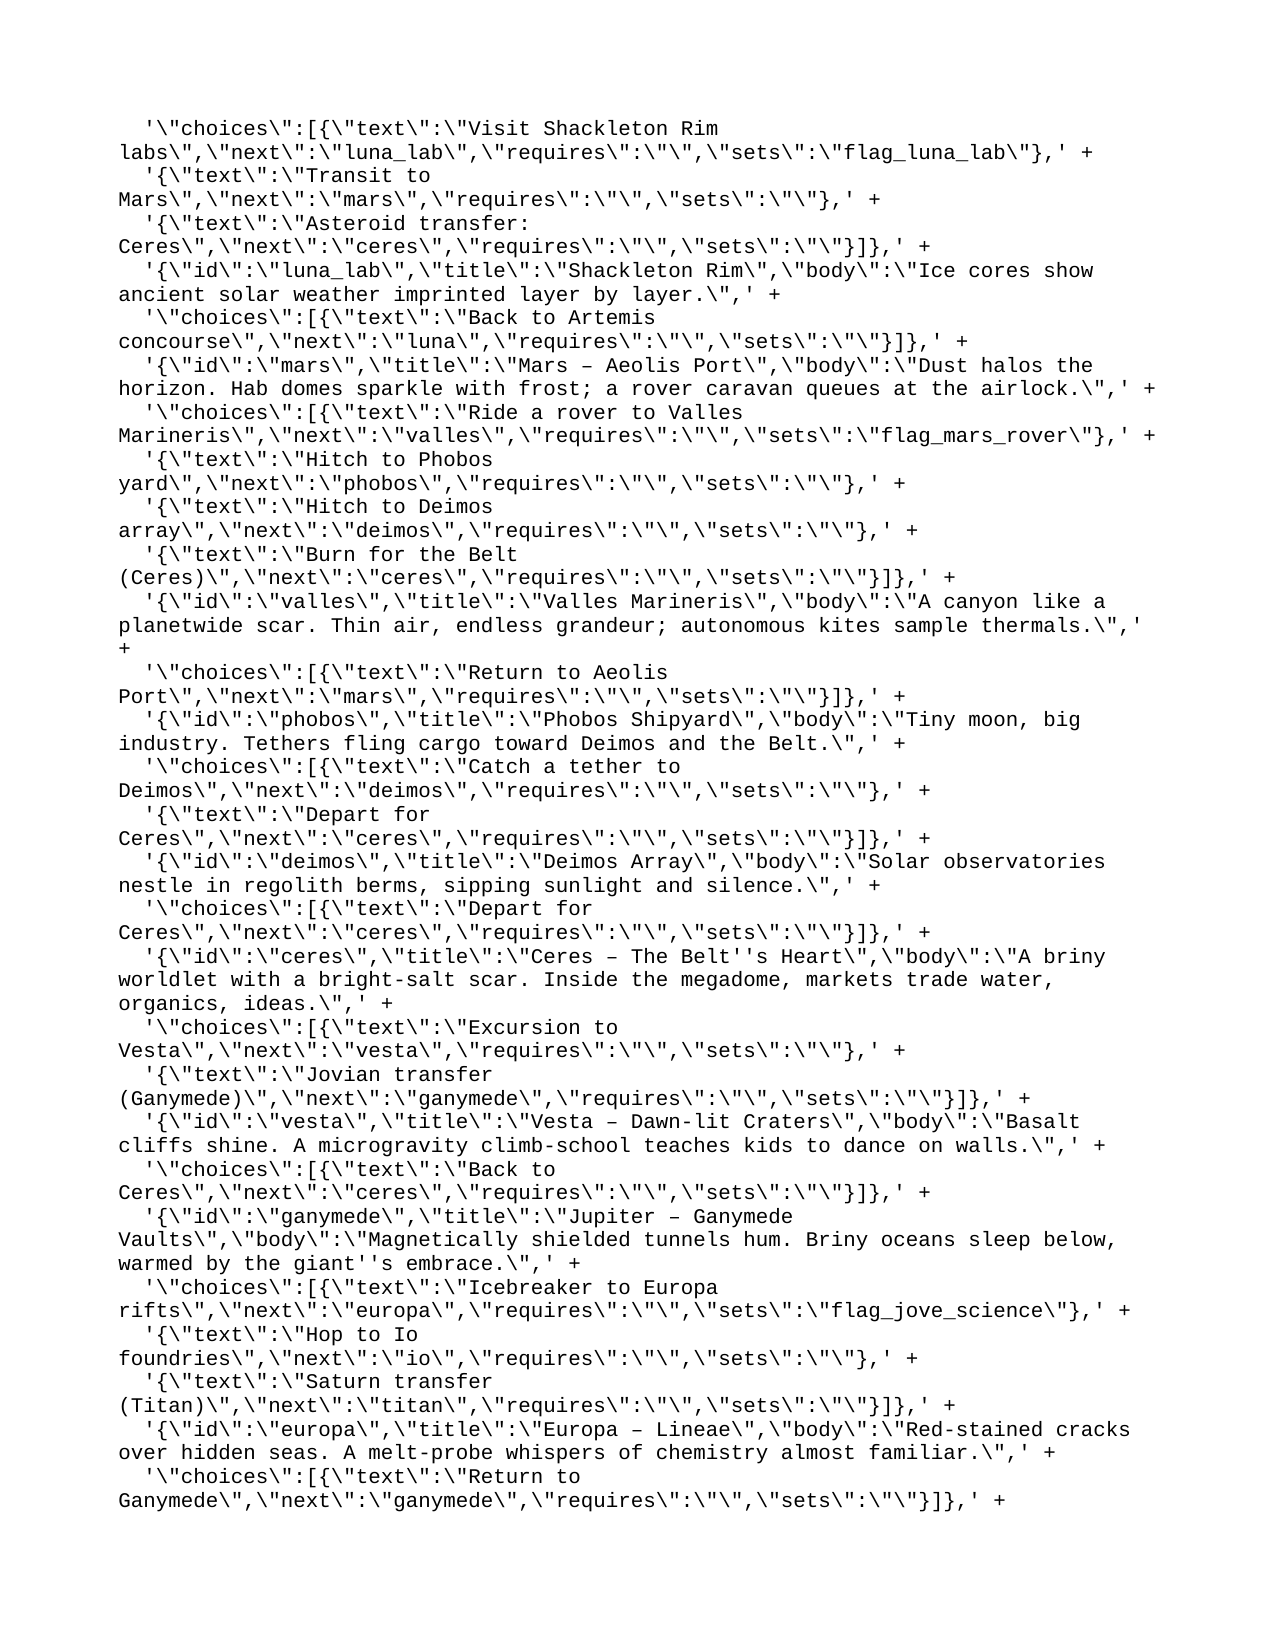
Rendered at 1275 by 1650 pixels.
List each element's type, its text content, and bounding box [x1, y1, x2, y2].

text '\"choices\":[{\"text\":\"Return to Aeolis Port\",\"next\":\"mars\",\"requires\":\"\",\"sets\":\"\"}]},' + [118, 662, 1157, 709]
text '{\"id\":\"phobos\",\"title\":\"Phobos Shipyard\",\"body\":\"Tiny moon, big industry. Tethers fling cargo toward Deimos and the Belt.\",' + [118, 709, 1157, 757]
text '{\"id\":\"deimos\",\"title\":\"Deimos Array\",\"body\":\"Solar observatories nestle in regolith berms, sipping sunlight and silence.\",' + [118, 851, 1157, 898]
text '{\"id\":\"mars\",\"title\":\"Mars – Aeolis Port\",\"body\":\"Dust halos the horizon. Hab domes sparkle with frost; a rover caravan queues at the airlock.\",' + [118, 354, 1157, 402]
text '{\"text\":\"Hop to Io foundries\",\"next\":\"io\",\"requires\":\"\",\"sets\":\"\"},' + [118, 1324, 1157, 1371]
text '{\"id\":\"ceres\",\"title\":\"Ceres – The Belt''s Heart\",\"body\":\"A briny worldlet with a bright-salt scar. Inside the megadome, markets trade water, organics, ideas.\",' + [118, 946, 1157, 1017]
text '{\"id\":\"valles\",\"title\":\"Valles Marineris\",\"body\":\"A canyon like a planetwide scar. Thin air, endless grandeur; autonomous kites sample thermals.\",' + [118, 591, 1157, 662]
text '\"choices\":[{\"text\":\"Excursion to Vesta\",\"next\":\"vesta\",\"requires\":\"\",\"sets\":\"\"},' + [118, 1017, 1157, 1064]
text '{\"id\":\"ganymede\",\"title\":\"Jupiter – Ganymede Vaults\",\"body\":\"Magnetically shielded tunnels hum. Briny oceans sleep below, warmed by the giant''s embrace.\",' + [118, 1206, 1157, 1277]
text '{\"text\":\"Hitch to Phobos yard\",\"next\":\"phobos\",\"requires\":\"\",\"sets\":\"\"},' + [118, 449, 1157, 496]
text '{\"text\":\"Saturn transfer (Titan)\",\"next\":\"titan\",\"requires\":\"\",\"sets\":\"\"}]},' + [118, 1371, 1157, 1419]
text '{\"text\":\"Depart for Ceres\",\"next\":\"ceres\",\"requires\":\"\",\"sets\":\"\"}]},' + [118, 804, 1157, 851]
text '{\"id\":\"vesta\",\"title\":\"Vesta – Dawn-lit Craters\",\"body\":\"Basalt cliffs shine. A microgravity climb-school teaches kids to dance on walls.\",' + [118, 1111, 1157, 1158]
text '{\"id\":\"europa\",\"title\":\"Europa – Lineae\",\"body\":\"Red-stained cracks over hidden seas. A melt-probe whispers of chemistry almost familiar.\",' + [118, 1419, 1157, 1466]
text '\"choices\":[{\"text\":\"Visit Shackleton Rim labs\",\"next\":\"luna_lab\",\"requires\":\"\",\"sets\":\"flag_luna_lab\"},' + [118, 118, 1157, 165]
text '{\"text\":\"Burn for the Belt (Ceres)\",\"next\":\"ceres\",\"requires\":\"\",\"sets\":\"\"}]},' + [118, 544, 1157, 591]
text '\"choices\":[{\"text\":\"Icebreaker to Europa rifts\",\"next\":\"europa\",\"requires\":\"\",\"sets\":\"flag_jove_science\"},' + [118, 1277, 1157, 1324]
text '{\"text\":\"Asteroid transfer: Ceres\",\"next\":\"ceres\",\"requires\":\"\",\"sets\":\"\"}]},' + [118, 213, 1157, 260]
text '{\"id\":\"luna_lab\",\"title\":\"Shackleton Rim\",\"body\":\"Ice cores show ancient solar weather imprinted layer by layer.\",' + [118, 260, 1157, 307]
text '\"choices\":[{\"text\":\"Ride a rover to Valles Marineris\",\"next\":\"valles\",\"requires\":\"\",\"sets\":\"flag_mars_rover\"},' + [118, 402, 1157, 449]
text '{\"text\":\"Transit to Mars\",\"next\":\"mars\",\"requires\":\"\",\"sets\":\"\"},' + [118, 165, 1157, 213]
text '\"choices\":[{\"text\":\"Depart for Ceres\",\"next\":\"ceres\",\"requires\":\"\",\"sets\":\"\"}]},' + [118, 898, 1157, 946]
text '\"choices\":[{\"text\":\"Return to Ganymede\",\"next\":\"ganymede\",\"requires\":\"\",\"sets\":\"\"}]},' + [118, 1466, 1157, 1513]
text '\"choices\":[{\"text\":\"Back to Artemis concourse\",\"next\":\"luna\",\"requires\":\"\",\"sets\":\"\"}]},' + [118, 307, 1157, 354]
text '\"choices\":[{\"text\":\"Back to Ceres\",\"next\":\"ceres\",\"requires\":\"\",\"sets\":\"\"}]},' + [118, 1158, 1157, 1206]
text '{\"text\":\"Hitch to Deimos array\",\"next\":\"deimos\",\"requires\":\"\",\"sets\":\"\"},' + [118, 496, 1157, 544]
text '{\"text\":\"Jovian transfer (Ganymede)\",\"next\":\"ganymede\",\"requires\":\"\",\"sets\":\"\"}]},' + [118, 1064, 1157, 1111]
text '\"choices\":[{\"text\":\"Catch a tether to Deimos\",\"next\":\"deimos\",\"requires\":\"\",\"sets\":\"\"},' + [118, 757, 1157, 804]
